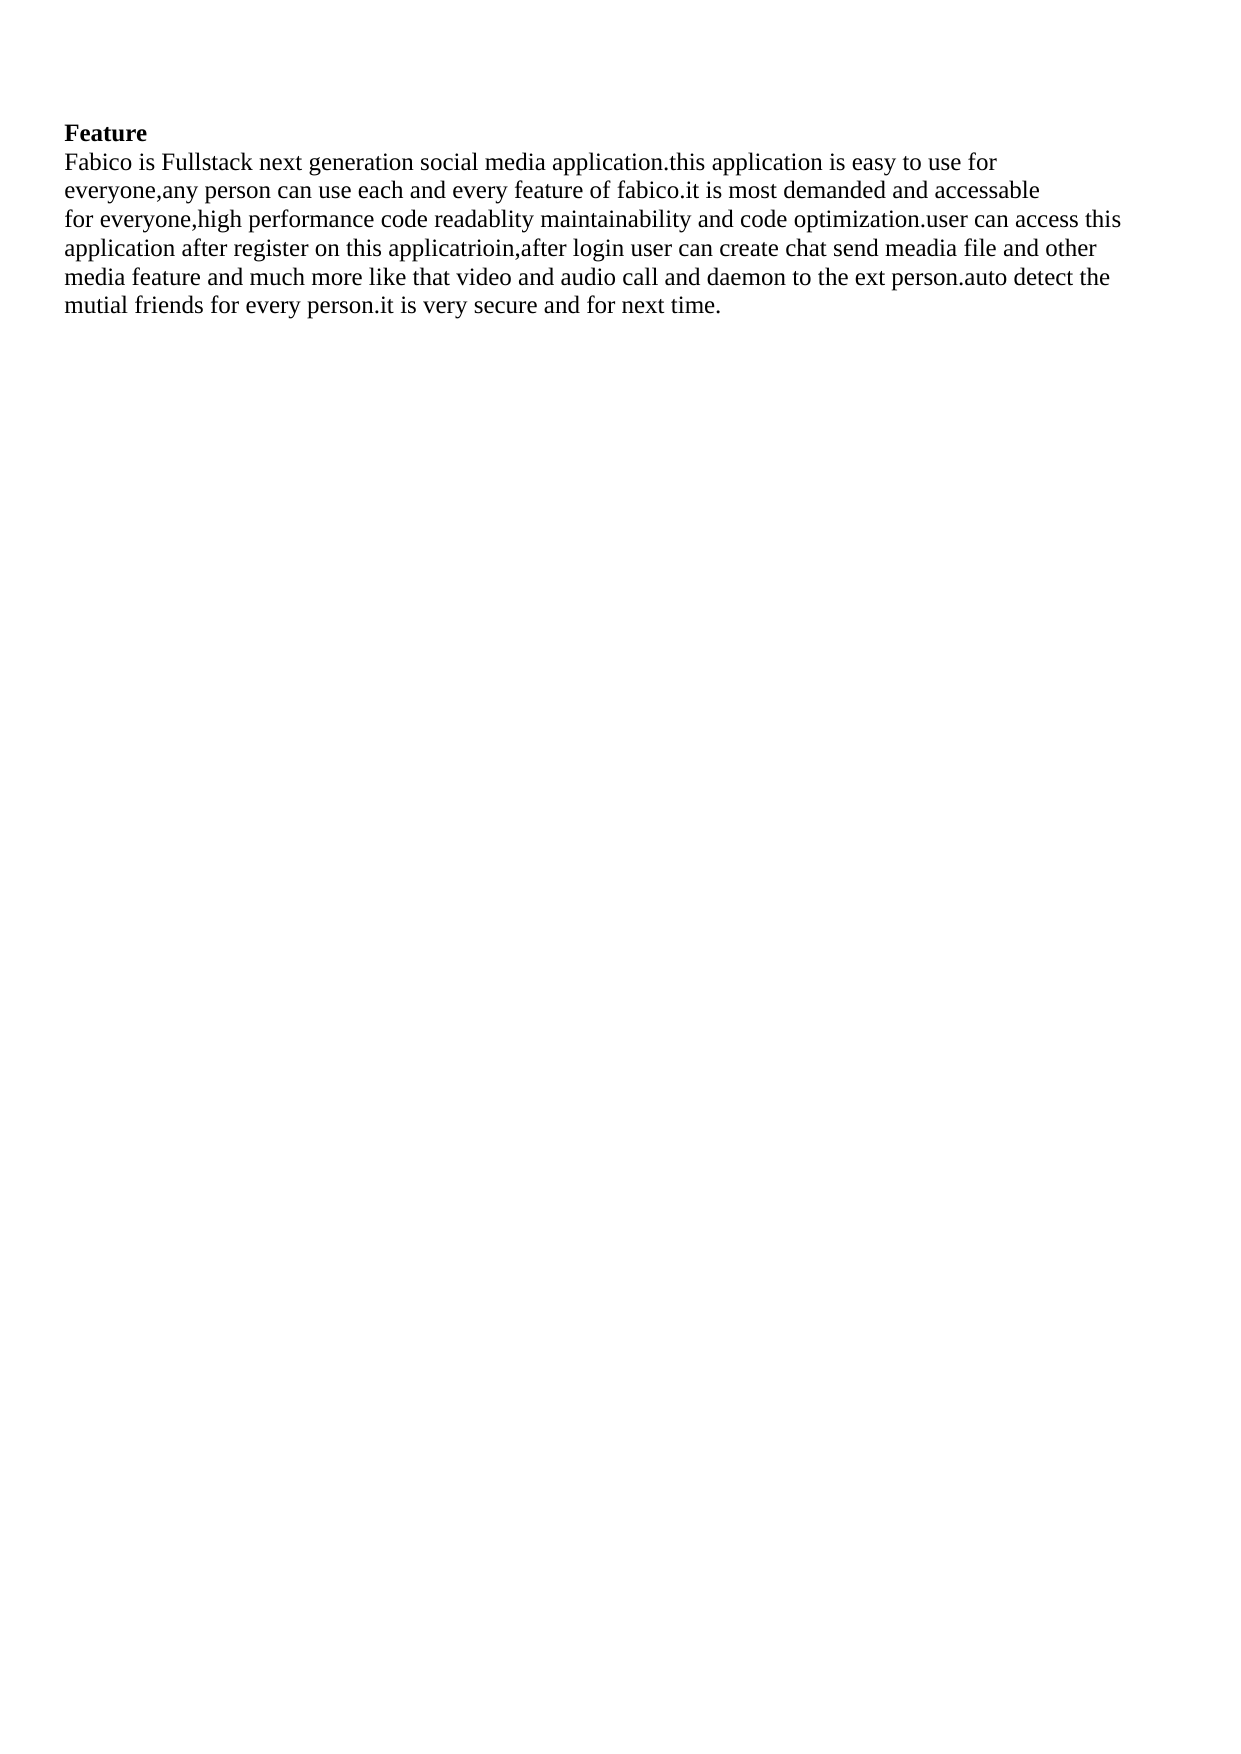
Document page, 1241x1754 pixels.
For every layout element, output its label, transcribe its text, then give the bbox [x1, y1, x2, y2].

text for everyone,high performance code readablity maintainability and code optimization.user can access this application after register on this applicatrioin,after login user can create chat send meadia file and other media feature and much more like that video and audio call and daemon to the ext person.auto detect the mutial friends for every person.it is very secure and for next time. [64, 204, 1123, 319]
text Feature [64, 118, 1123, 147]
text Fabico is Fullstack next generation social media application.this application is easy to use for everyone,any person can use each and every feature of fabico.it is most demanded and accessable [64, 147, 1123, 204]
